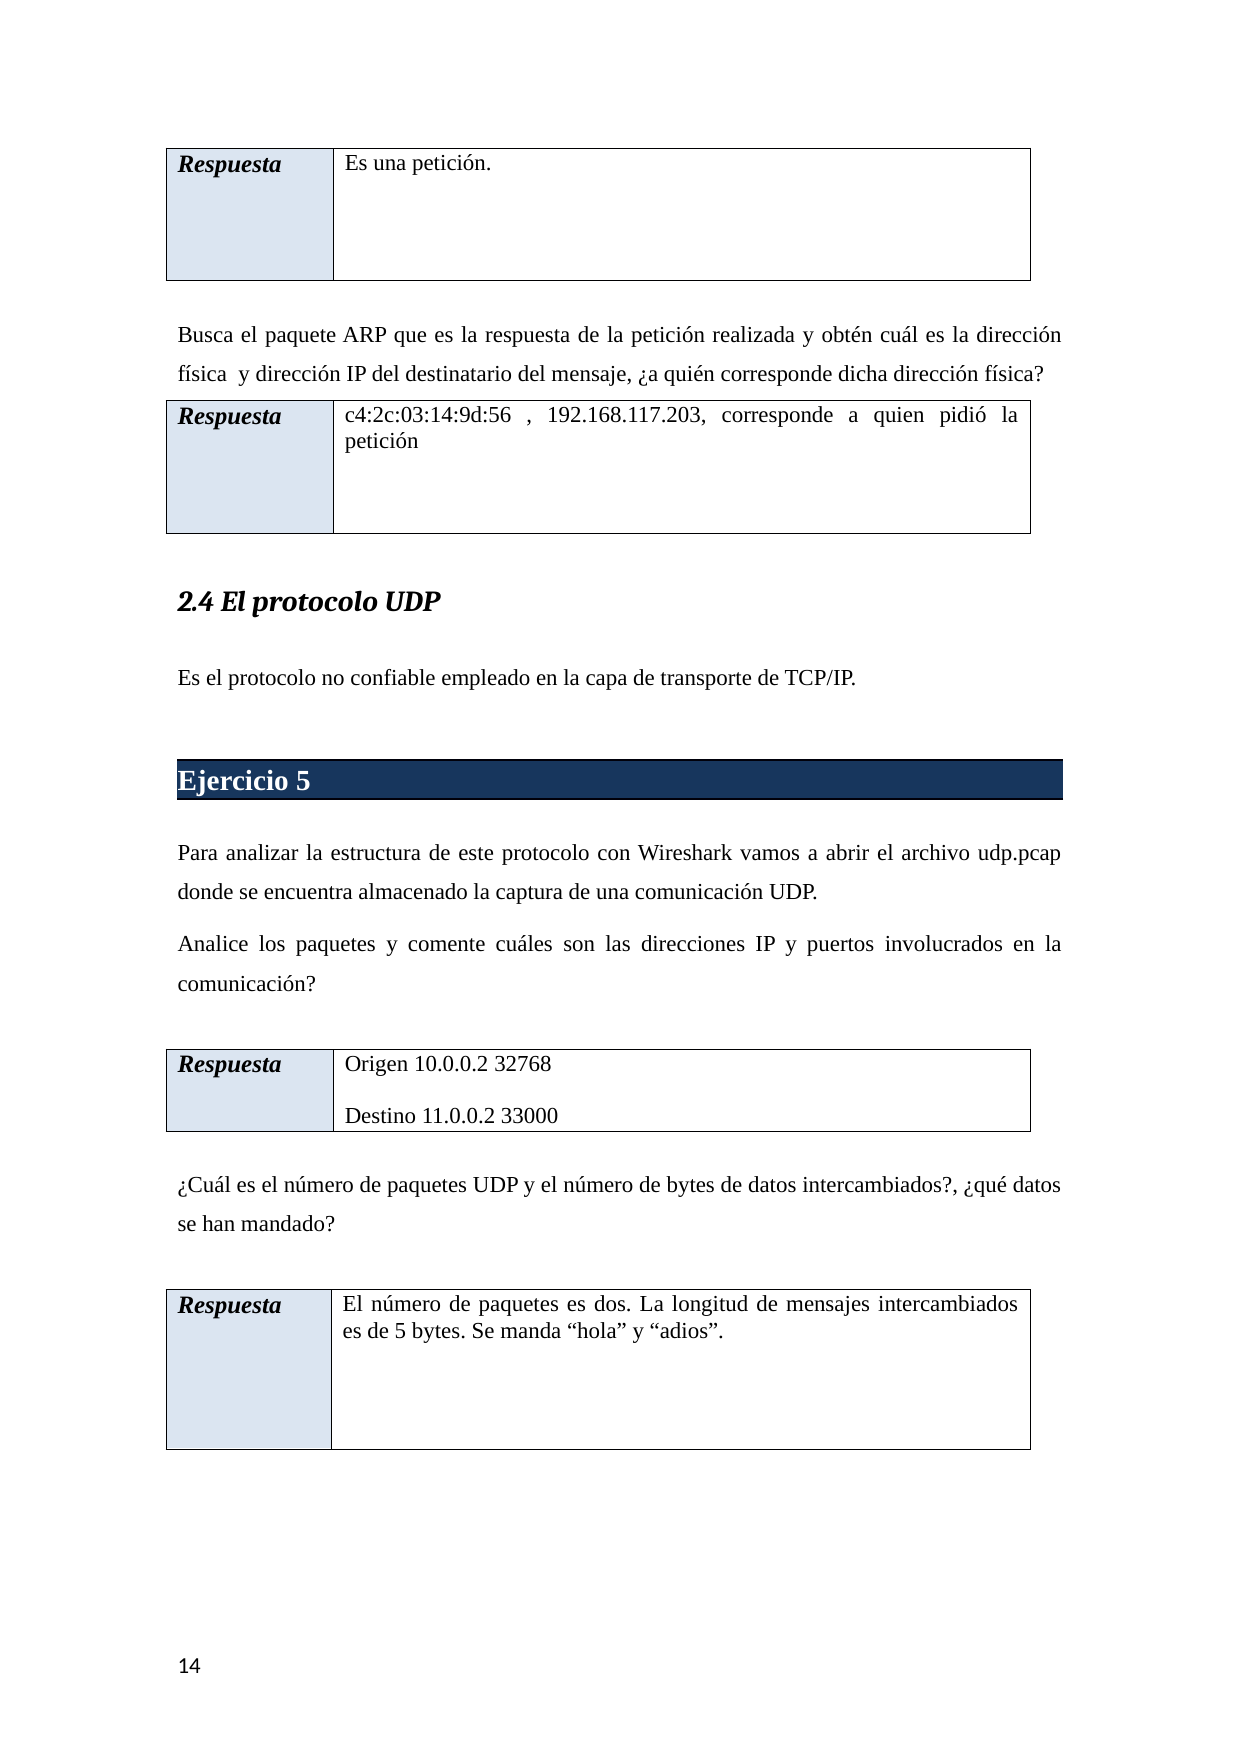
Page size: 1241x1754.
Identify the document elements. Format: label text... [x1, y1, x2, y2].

table_header Origen 10.0.0.2 32768 Destino 11.0.0.2 33000 [334, 1050, 1030, 1131]
subtitle 2.4 El protocolo UDP [177, 585, 1063, 619]
table_header c4:2c:03:14:9d:56 , 192.168.117.203, corresponde a quien pidió la petición [334, 401, 1030, 533]
text Analice los paquetes y comente cuáles son las direcciones IP y puertos involucrados en la comunicación? [177, 930, 1063, 996]
text Es el protocolo no confiable empleado en la capa de transporte de TCP/IP. [177, 664, 1063, 691]
table_header El número de paquetes es dos. La longitud de mensajes intercambiados es de 5 bytes. Se manda “hola” y “adios”. [332, 1290, 1030, 1448]
table_header Respuesta [167, 1050, 333, 1131]
text Para analizar la estructura de este protocolo con Wireshark vamos a abrir el archivo udp.pcap donde se encuentra almacenado la captura de una comunicación UDP. [177, 839, 1063, 904]
table_header Es una petición. [334, 149, 1030, 280]
table_header Respuesta [167, 401, 333, 533]
text ¿Cuál es el número de paquetes UDP y el número de bytes de datos intercambiados?, ¿qué datos se han mandado? [177, 1171, 1063, 1237]
table_header Respuesta [167, 1290, 331, 1448]
text Busca el paquete ARP que es la respuesta de la petición realizada y obtén cuál es la dirección física y dirección IP del destinatario del mensaje, ¿a quién corresponde dicha dirección física? [177, 321, 1063, 387]
text Ejercicio 5 [177, 761, 1063, 798]
table_header Respuesta [167, 149, 333, 280]
